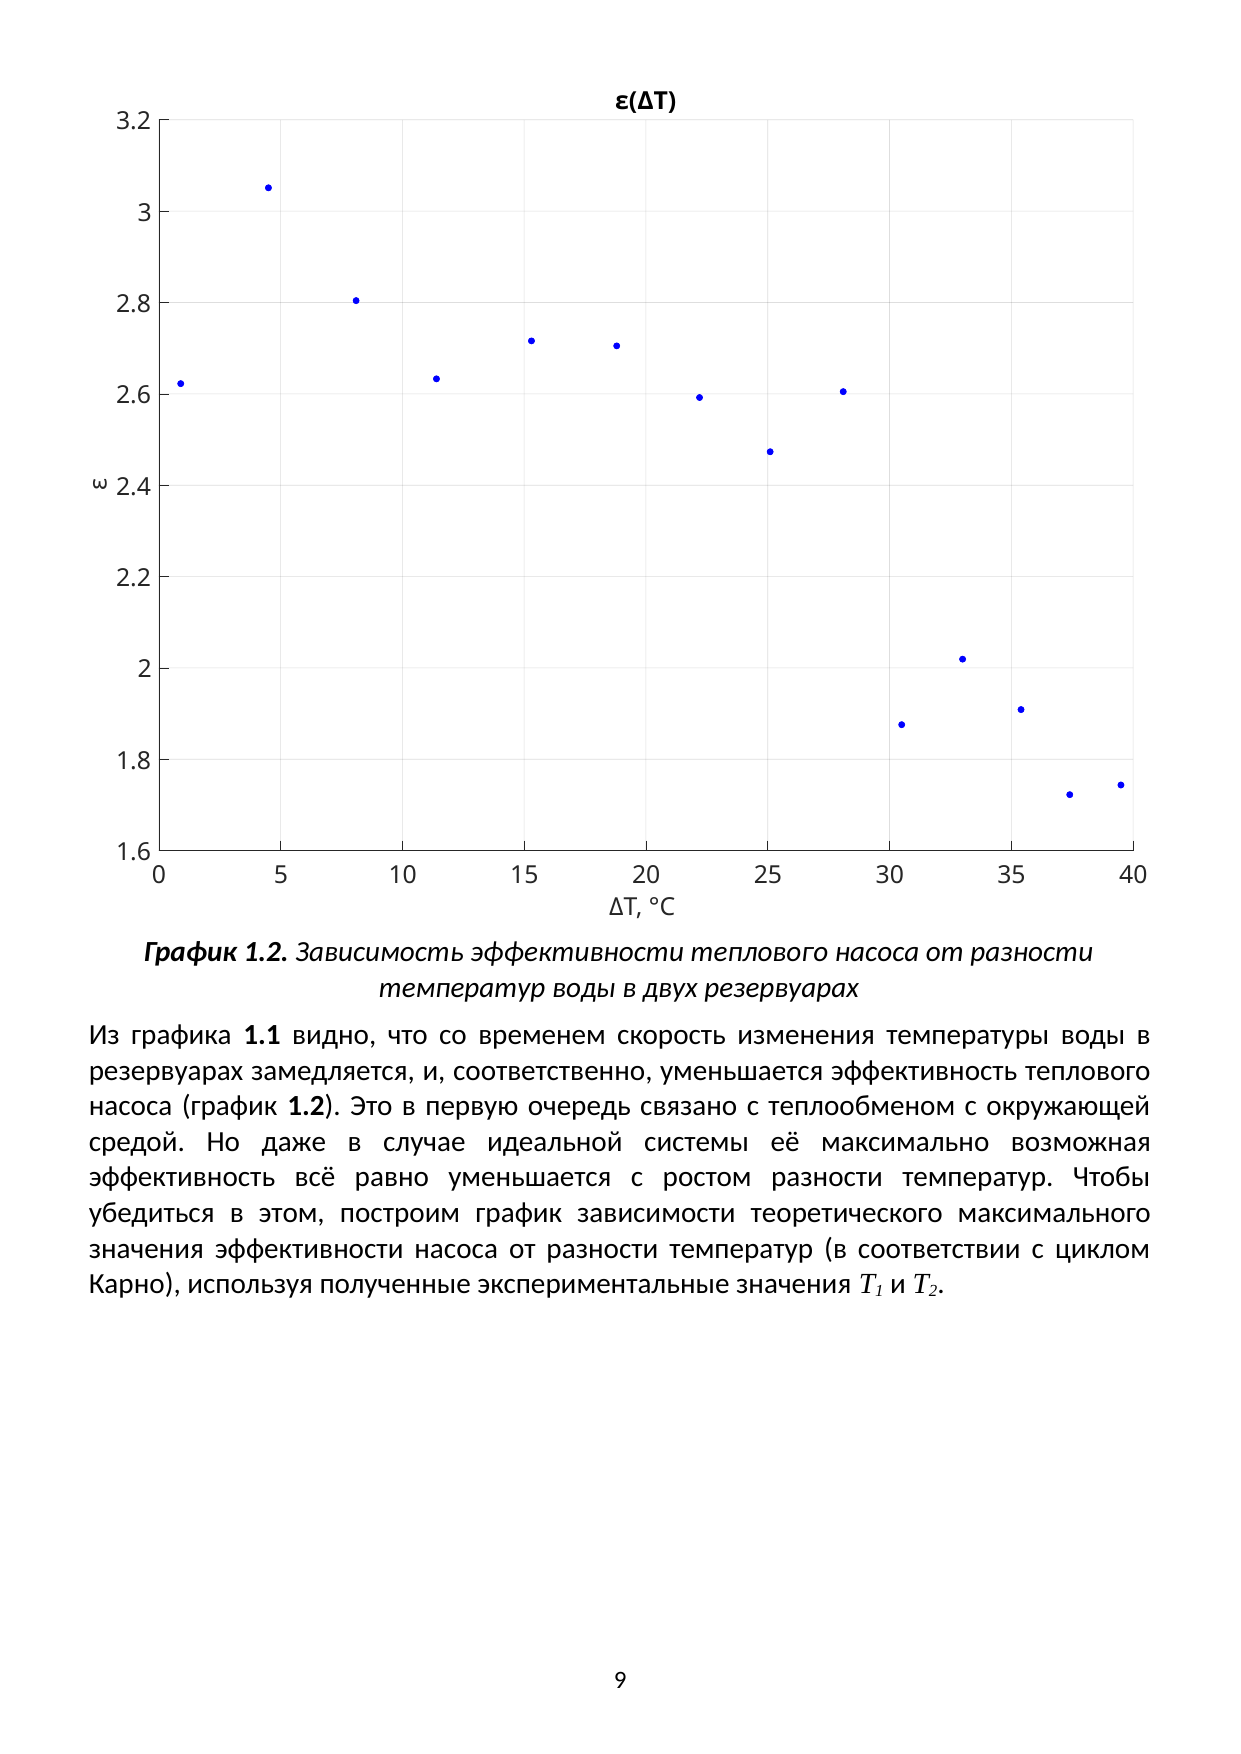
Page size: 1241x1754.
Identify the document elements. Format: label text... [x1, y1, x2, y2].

text Из графика 1.1 видно, что со временем скорость изменения температуры воды в резервуарах замедляется, и, соответственно, уменьшается эффективность теплового насоса (график 1.2). Это в первую очередь связано с теплообменом с окружающей средой. Но даже в случае идеальной системы её максимально возможная эффективность всё равно уменьшается с ростом разности температур. Чтобы убедиться в этом, построим график зависимости теоретического максимального значения эффективности насоса от разности температур (в соответствии с циклом Карно), используя полученные экспериментальные значения T1 и T2. [88, 1016, 1152, 1301]
text График 1.2. Зависимость эффективности теплового насоса от разности температур воды в двух резервуарах [88, 933, 1152, 1004]
